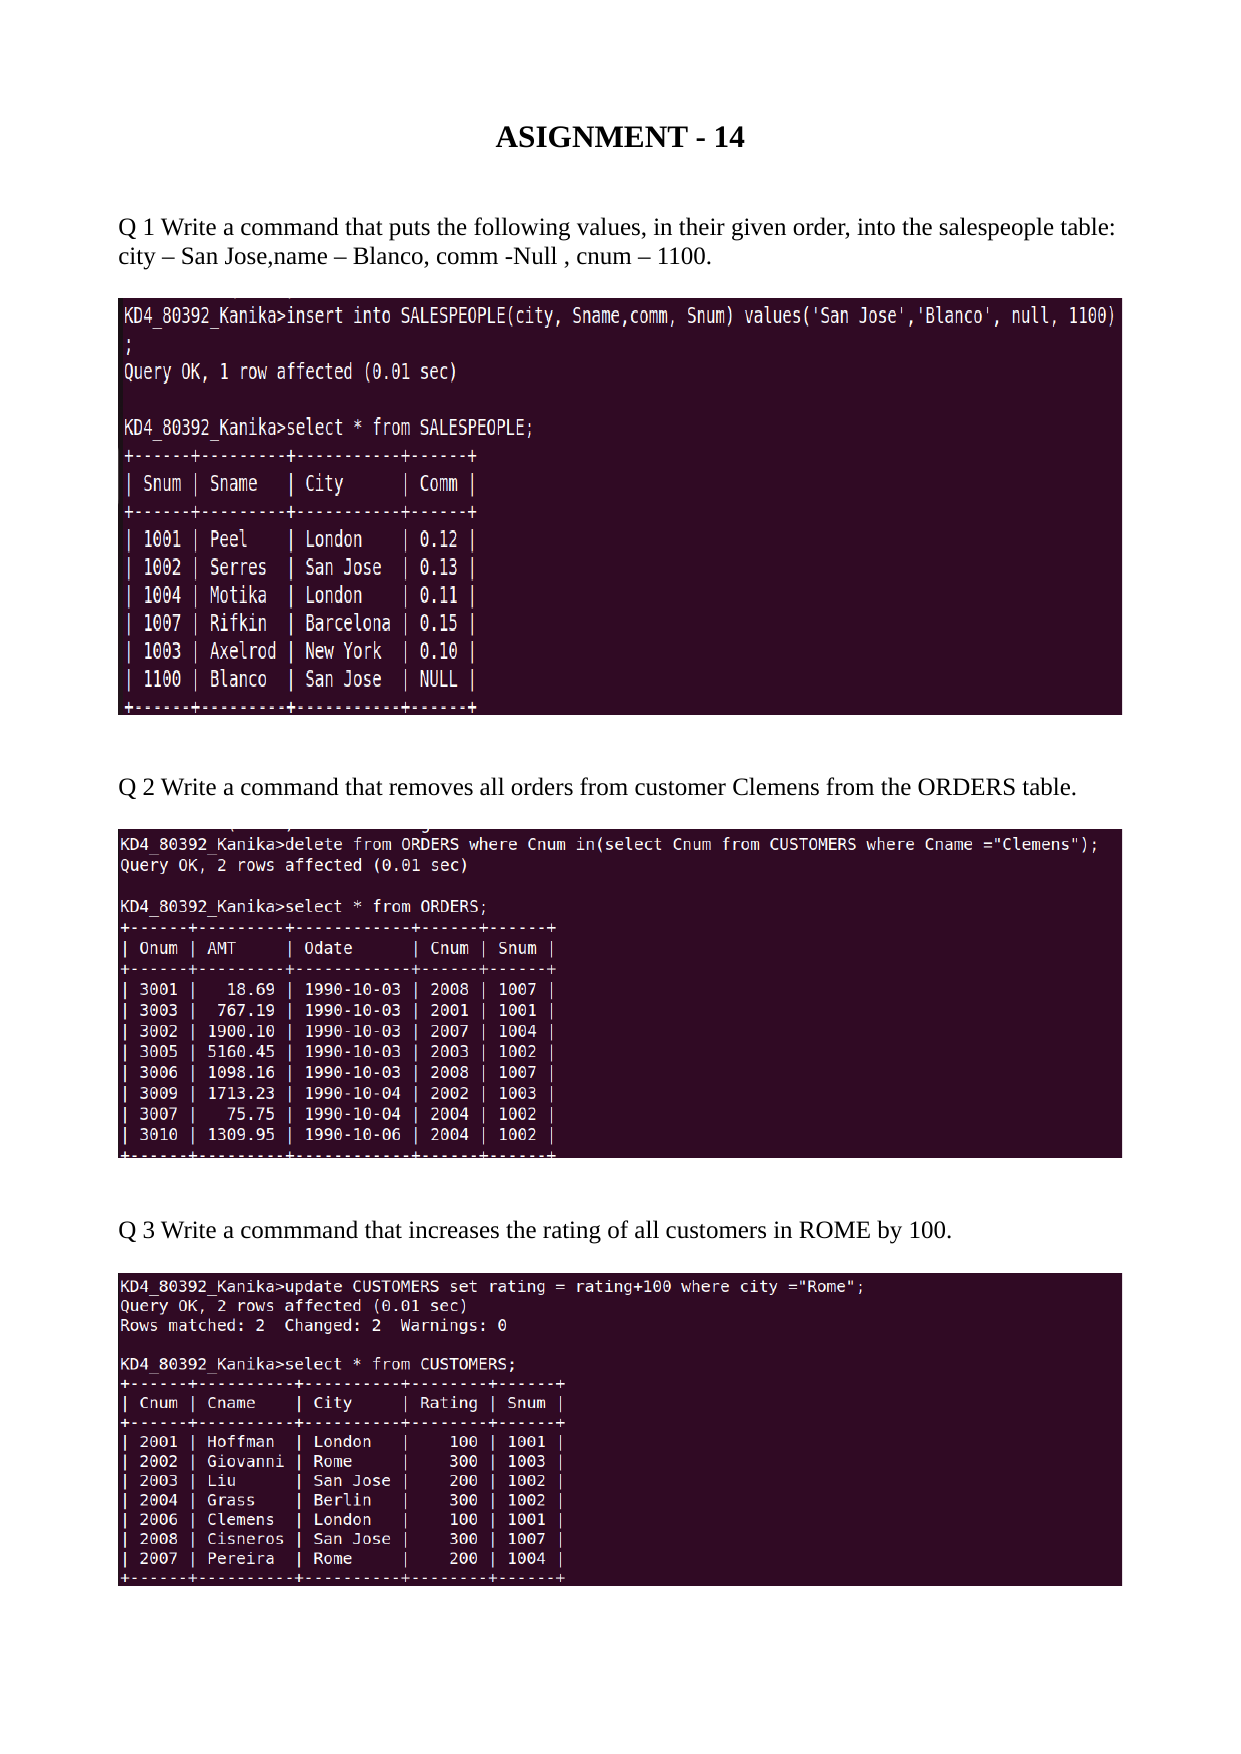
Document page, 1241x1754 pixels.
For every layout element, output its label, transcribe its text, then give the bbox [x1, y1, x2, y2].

text Q 2 Write a command that removes all orders from customer Clemens from the ORDERS table. [118, 772, 1122, 801]
picture [118, 298, 1123, 715]
text Q 3 Write a commmand that increases the rating of all customers in ROME by 100. [118, 1216, 1122, 1244]
text Q 1 Write a command that puts the following values, in their given order, into the salespeople table: city – San Jose,name – Blanco, comm -Null , cnum – 1100. [118, 212, 1122, 270]
picture [118, 829, 1123, 1158]
picture [118, 1273, 1123, 1586]
